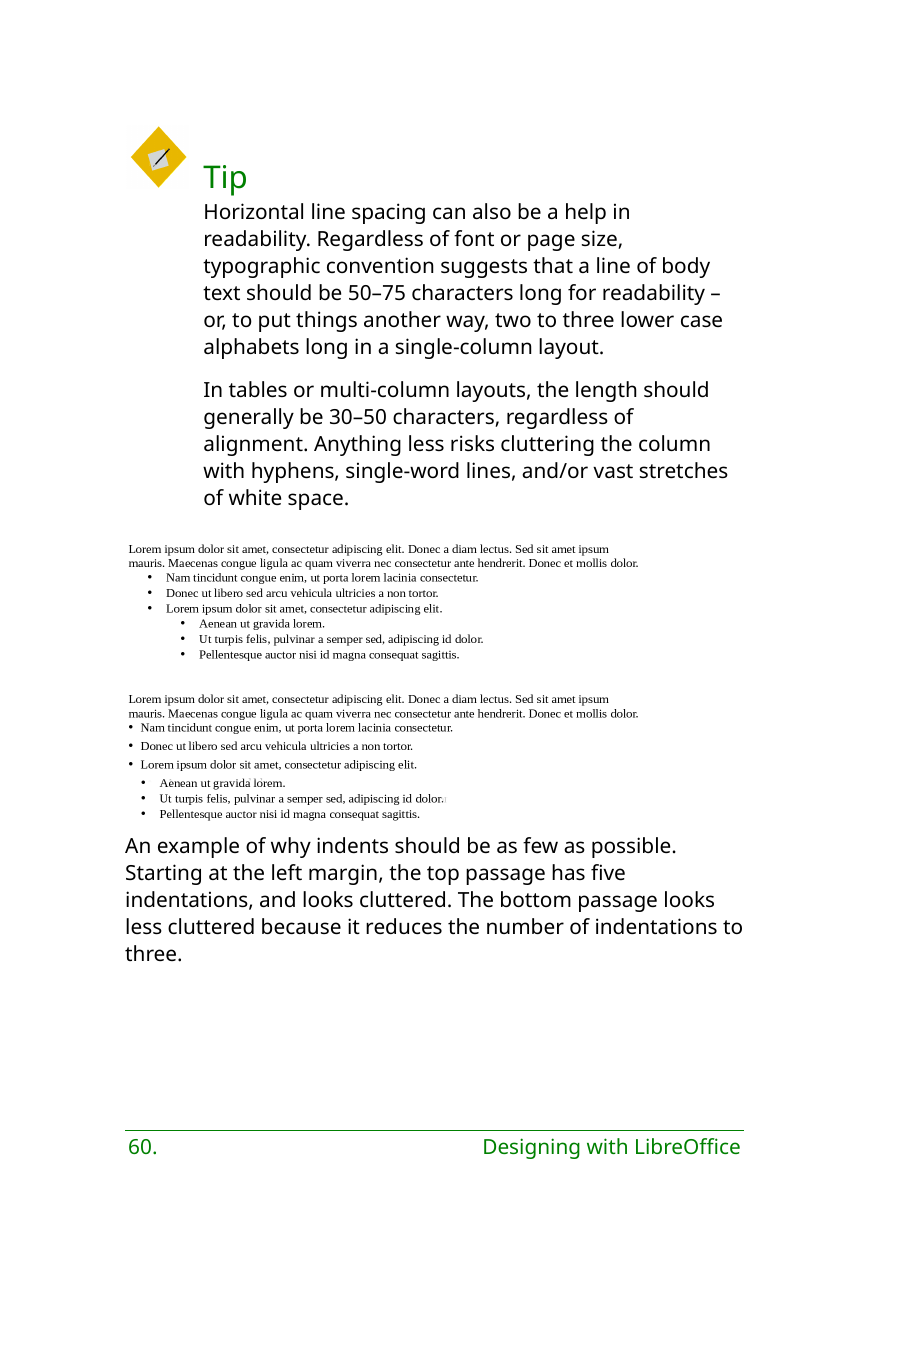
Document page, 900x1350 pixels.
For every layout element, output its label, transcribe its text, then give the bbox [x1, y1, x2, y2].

list Tip [125, 125, 744, 198]
table_cell An example of why indents should be as few as possible. Starting at the left margin, the top passage has five indentations, and looks cluttered. The bottom passage looks less cluttered because it reduces the number of indentations to three. [125, 824, 744, 967]
text In tables or multi-column layouts, the length should generally be 30–50 characters, regardless of alignment. Anything less risks cluttering the column with hyphens, single-word lines, and/or vast stretches of white space. [203, 376, 744, 511]
picture [126, 125, 189, 189]
text Horizontal line spacing can also be a help in readability. Regardless of font or page size, typographic convention suggests that a line of body text should be 50–75 characters long for readability – or, to put things another way, two to three lower case alphabets long in a single-column layout. [203, 198, 744, 360]
table_header [125, 542, 744, 823]
picture [125, 542, 642, 822]
